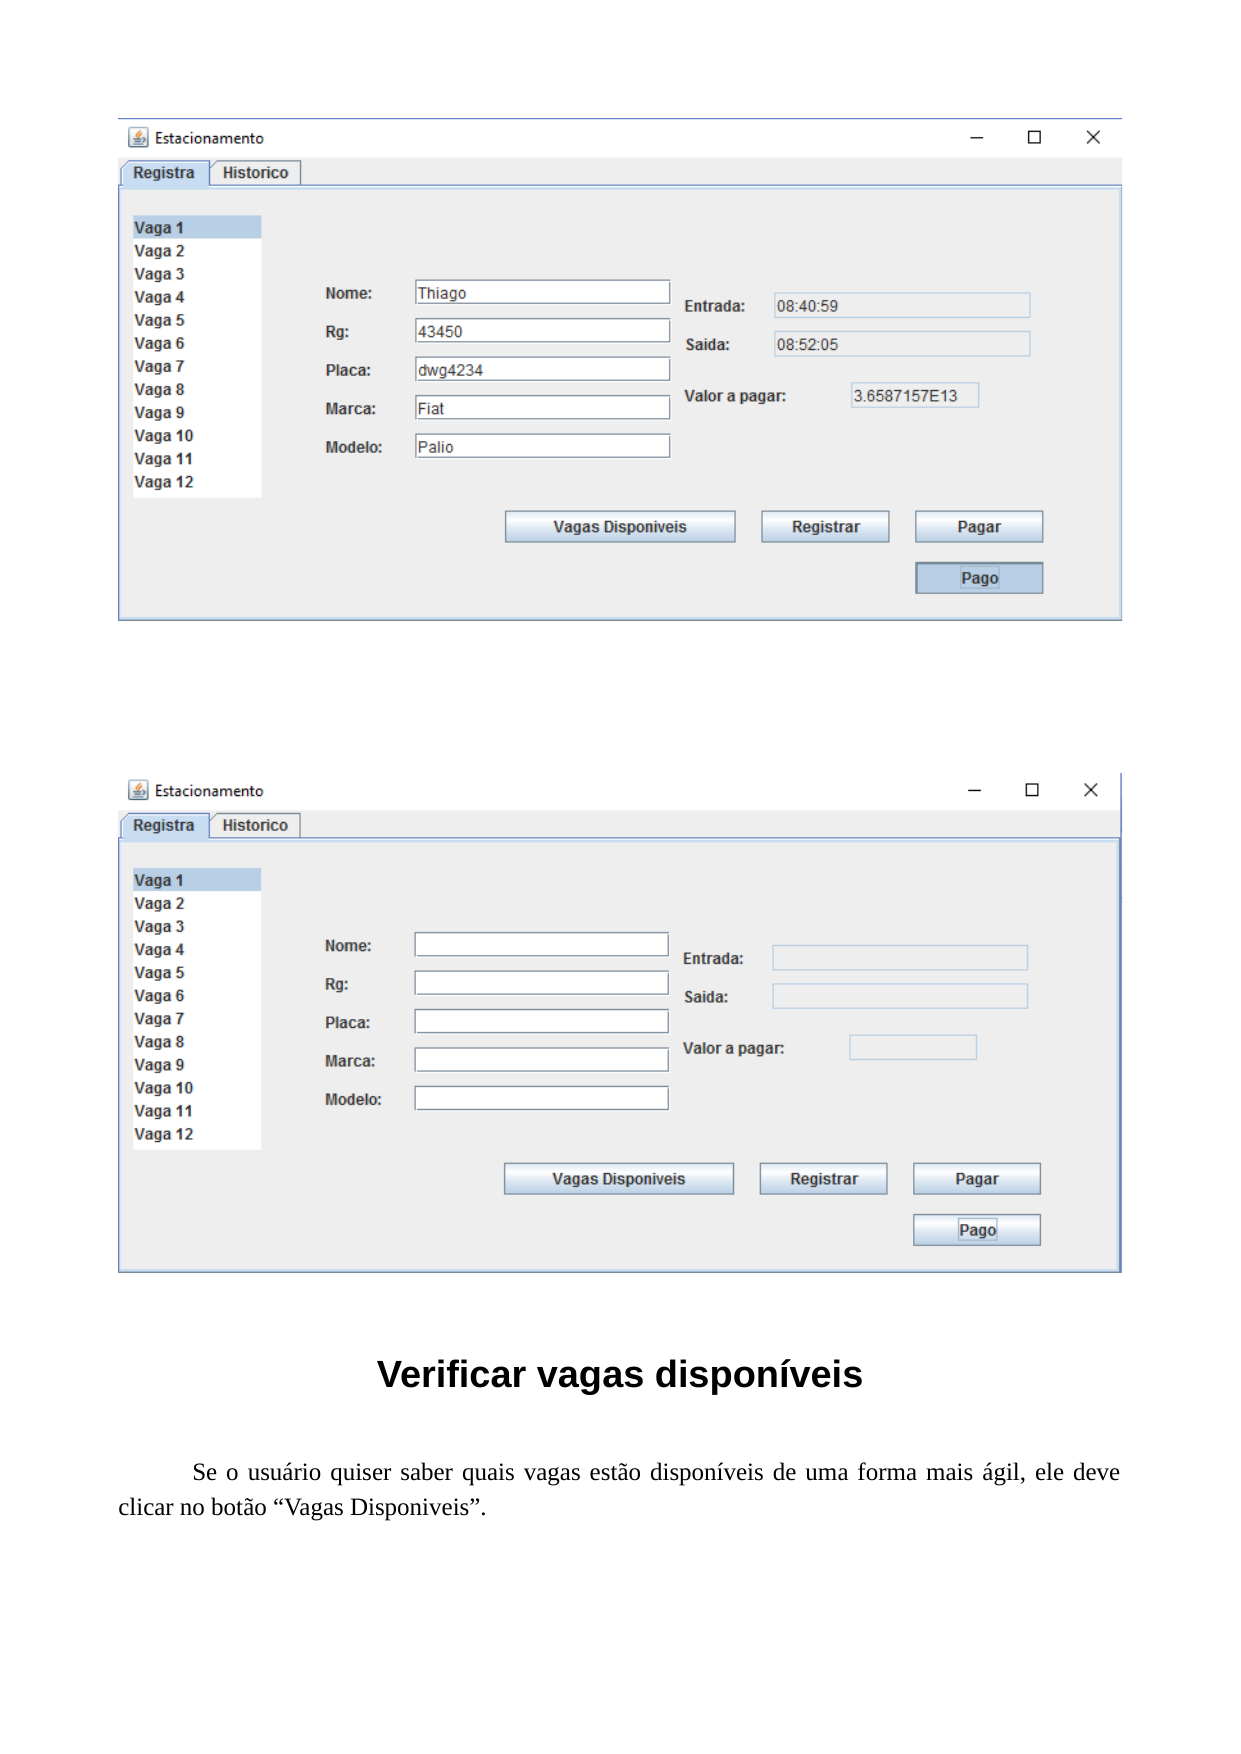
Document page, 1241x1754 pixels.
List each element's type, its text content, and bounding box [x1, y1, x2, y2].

picture [118, 118, 1123, 621]
text Se o usuário quiser saber quais vagas estão disponíveis de uma forma mais ágil, ele deve clicar no botão “Vagas Disponiveis”. [118, 1457, 1122, 1521]
picture [118, 773, 1123, 1273]
subtitle Verificar vagas disponíveis [118, 1352, 1122, 1396]
